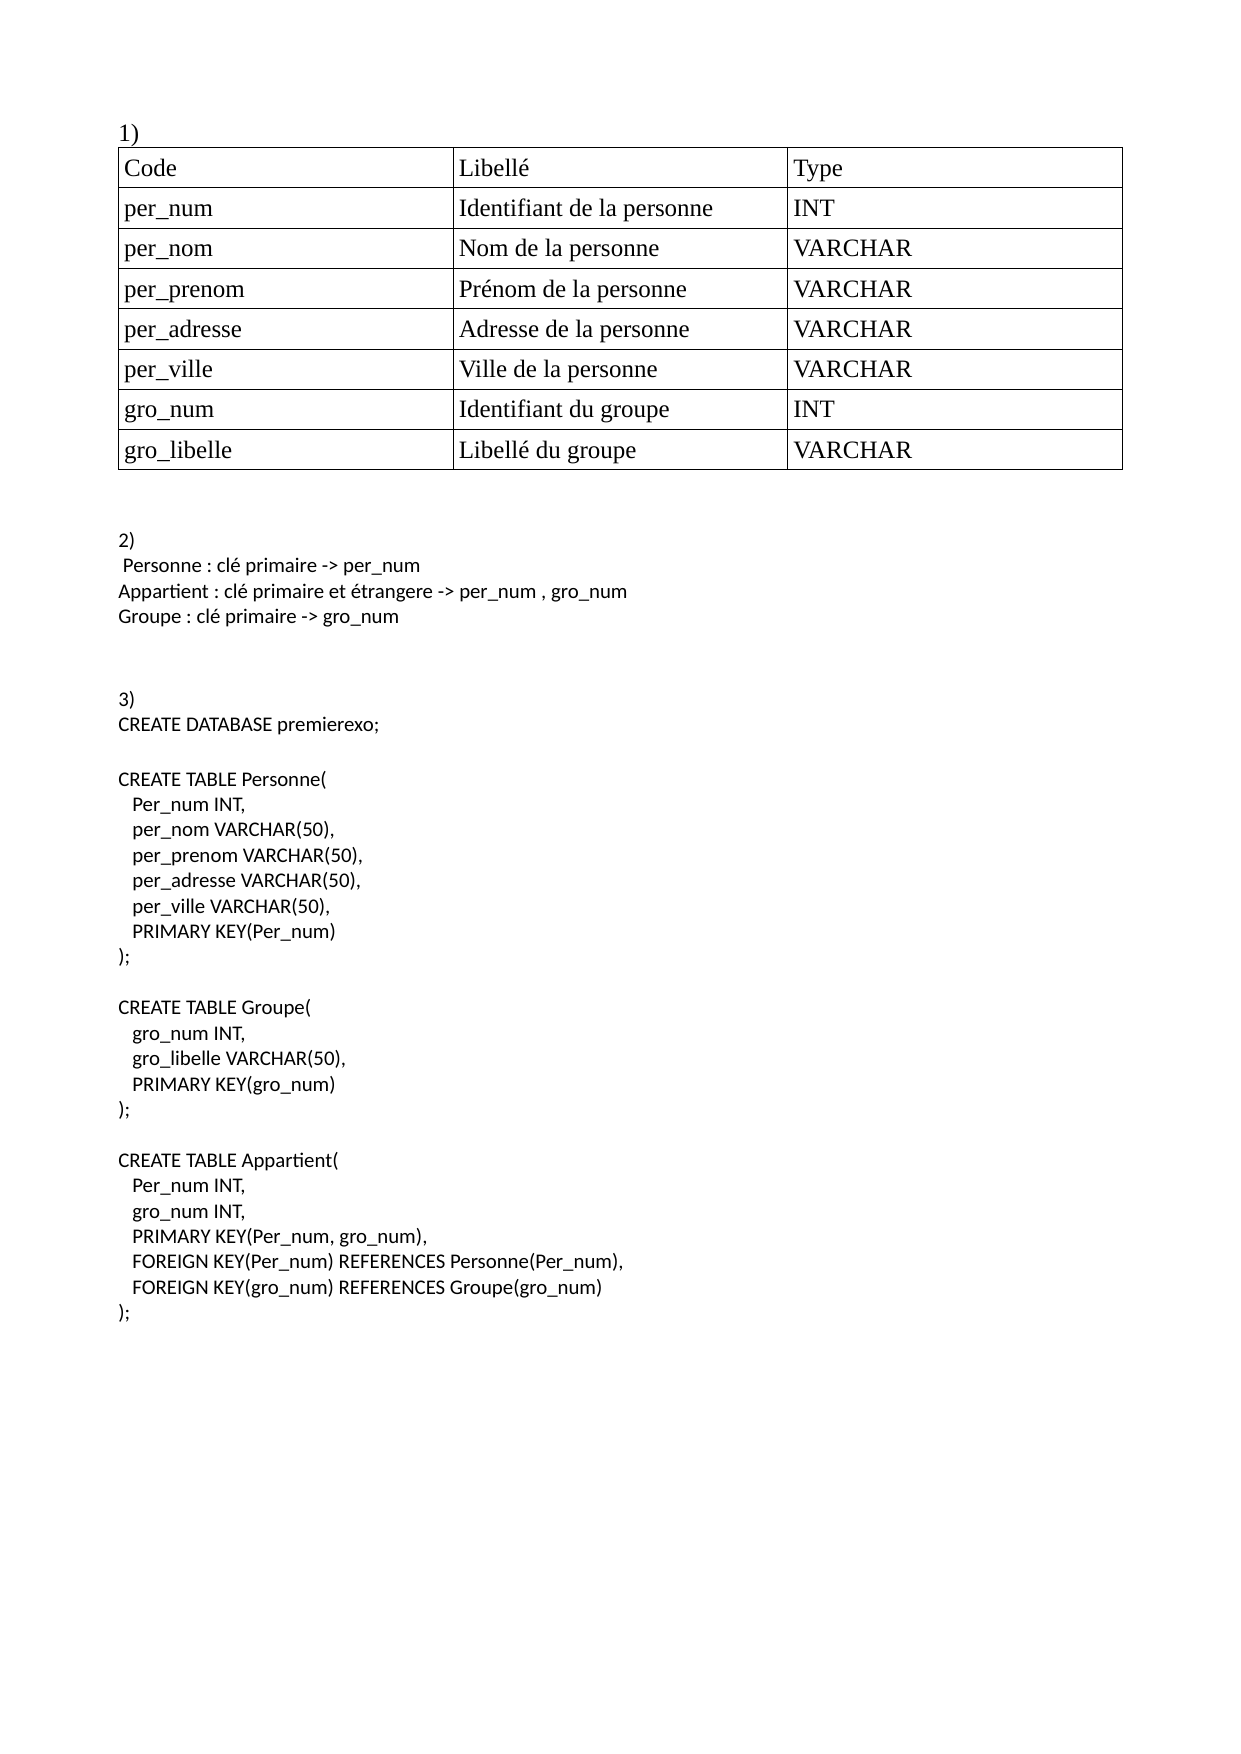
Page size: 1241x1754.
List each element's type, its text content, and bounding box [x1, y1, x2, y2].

table_cell Libellé du groupe [454, 430, 787, 469]
text Groupe : clé primaire -> gro_num [118, 603, 1122, 629]
text 2) [118, 527, 1122, 552]
text per_prenom VARCHAR(50), [118, 842, 1122, 867]
text FOREIGN KEY(Per_num) REFERENCES Personne(Per_num), [118, 1249, 1122, 1274]
table_cell Nom de la personne [454, 229, 787, 268]
table_cell VARCHAR [788, 430, 1122, 469]
table_cell VARCHAR [788, 309, 1122, 348]
table_cell Ville de la personne [454, 350, 787, 389]
text gro_libelle VARCHAR(50), [118, 1045, 1122, 1071]
text ); [118, 944, 1122, 969]
table_cell VARCHAR [788, 350, 1122, 389]
text CREATE DATABASE premierexo; [118, 712, 1122, 737]
table_cell Identifiant du groupe [454, 390, 787, 429]
text per_nom VARCHAR(50), [118, 817, 1122, 842]
table_cell INT [788, 188, 1122, 227]
text FOREIGN KEY(gro_num) REFERENCES Groupe(gro_num) [118, 1274, 1122, 1299]
table_cell per_prenom [119, 269, 453, 308]
text gro_num INT, [118, 1198, 1122, 1223]
table_header Libellé [454, 148, 787, 187]
table_cell gro_num [119, 390, 453, 429]
text Per_num INT, [118, 791, 1122, 817]
table_cell VARCHAR [788, 229, 1122, 268]
text ); [118, 1299, 1122, 1325]
table_cell per_nom [119, 229, 453, 268]
text per_adresse VARCHAR(50), [118, 867, 1122, 893]
table_cell INT [788, 390, 1122, 429]
table_cell Identifiant de la personne [454, 188, 787, 227]
table_cell per_ville [119, 350, 453, 389]
text 1) [118, 118, 1122, 147]
table_header Code [119, 148, 453, 187]
text Appartient : clé primaire et étrangere -> per_num , gro_num [118, 578, 1122, 603]
text per_ville VARCHAR(50), [118, 893, 1122, 918]
table_cell per_num [119, 188, 453, 227]
text Personne : clé primaire -> per_num [118, 552, 1122, 578]
table_cell Prénom de la personne [454, 269, 787, 308]
text PRIMARY KEY(gro_num) [118, 1071, 1122, 1096]
table_cell gro_libelle [119, 430, 453, 469]
text gro_num INT, [118, 1020, 1122, 1045]
text PRIMARY KEY(Per_num, gro_num), [118, 1223, 1122, 1249]
text CREATE TABLE Personne( [118, 766, 1122, 791]
text PRIMARY KEY(Per_num) [118, 918, 1122, 944]
text Per_num INT, [118, 1172, 1122, 1198]
text CREATE TABLE Groupe( [118, 994, 1122, 1020]
text 3) [118, 686, 1122, 712]
table_cell per_adresse [119, 309, 453, 348]
table_cell Adresse de la personne [454, 309, 787, 348]
text CREATE TABLE Appartient( [118, 1147, 1122, 1172]
text ); [118, 1096, 1122, 1122]
table_cell VARCHAR [788, 269, 1122, 308]
table_header Type [788, 148, 1122, 187]
